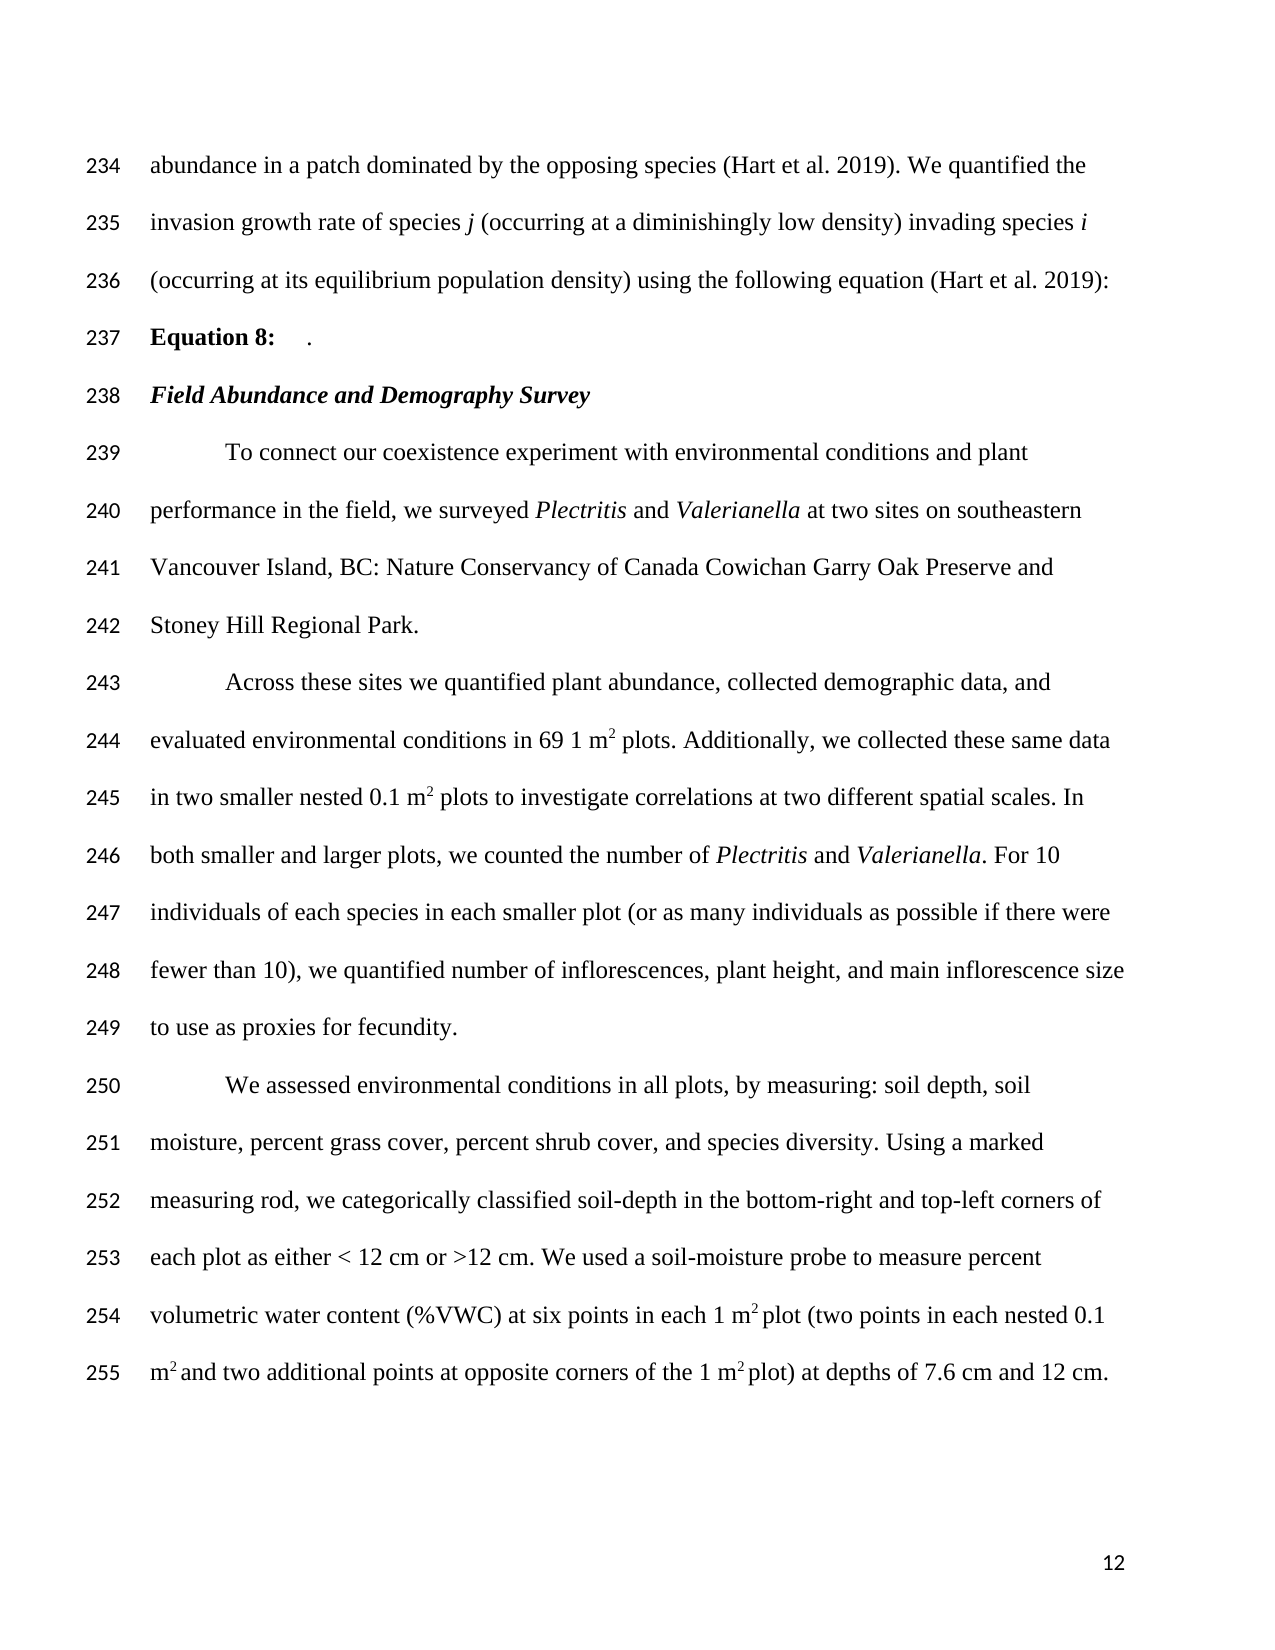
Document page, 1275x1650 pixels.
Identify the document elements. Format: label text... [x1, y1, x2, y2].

list Equation 8: . [150, 322, 1125, 351]
list We assessed environmental conditions in all plots, by measuring: soil depth, soil moisture, percent grass cover, percent shrub cover, and species diversity. Using a marked measuring rod, we categorically classified soil-depth in the bottom-right and top-left corners of each plot as either < 12 cm or >12 cm. We used a soil-moisture probe to measure percent volumetric water content (%VWC) at six points in each 1 m2 plot (two points in each nested 0.1 m2 and two additional points at opposite corners of the 1 m2 plot) at depths of 7.6 cm and 12 cm. [150, 1070, 1125, 1386]
text Field Abundance and Demography Survey [150, 380, 1125, 409]
list To connect our coexistence experiment with environmental conditions and plant performance in the field, we surveyed Plectritis and Valerianella at two sites on southeastern Vancouver Island, BC: Nature Conservancy of Canada Cowichan Garry Oak Preserve and Stoney Hill Regional Park. [150, 437, 1125, 639]
list Across these sites we quantified plant abundance, collected demographic data, and evaluated environmental conditions in 69 1 m2 plots. Additionally, we collected these same data in two smaller nested 0.1 m2 plots to investigate correlations at two different spatial scales. In both smaller and larger plots, we counted the number of Plectritis and Valerianella. For 10 individuals of each species in each smaller plot (or as many individuals as possible if there were fewer than 10), we quantified number of inflorescences, plant height, and main inflorescence size to use as proxies for fecundity. [150, 667, 1125, 1041]
list abundance in a patch dominated by the opposing species (Hart et al. 2019). We quantified the invasion growth rate of species j (occurring at a diminishingly low density) invading species i (occurring at its equilibrium population density) using the following equation (Hart et al. 2019): [150, 150, 1125, 294]
